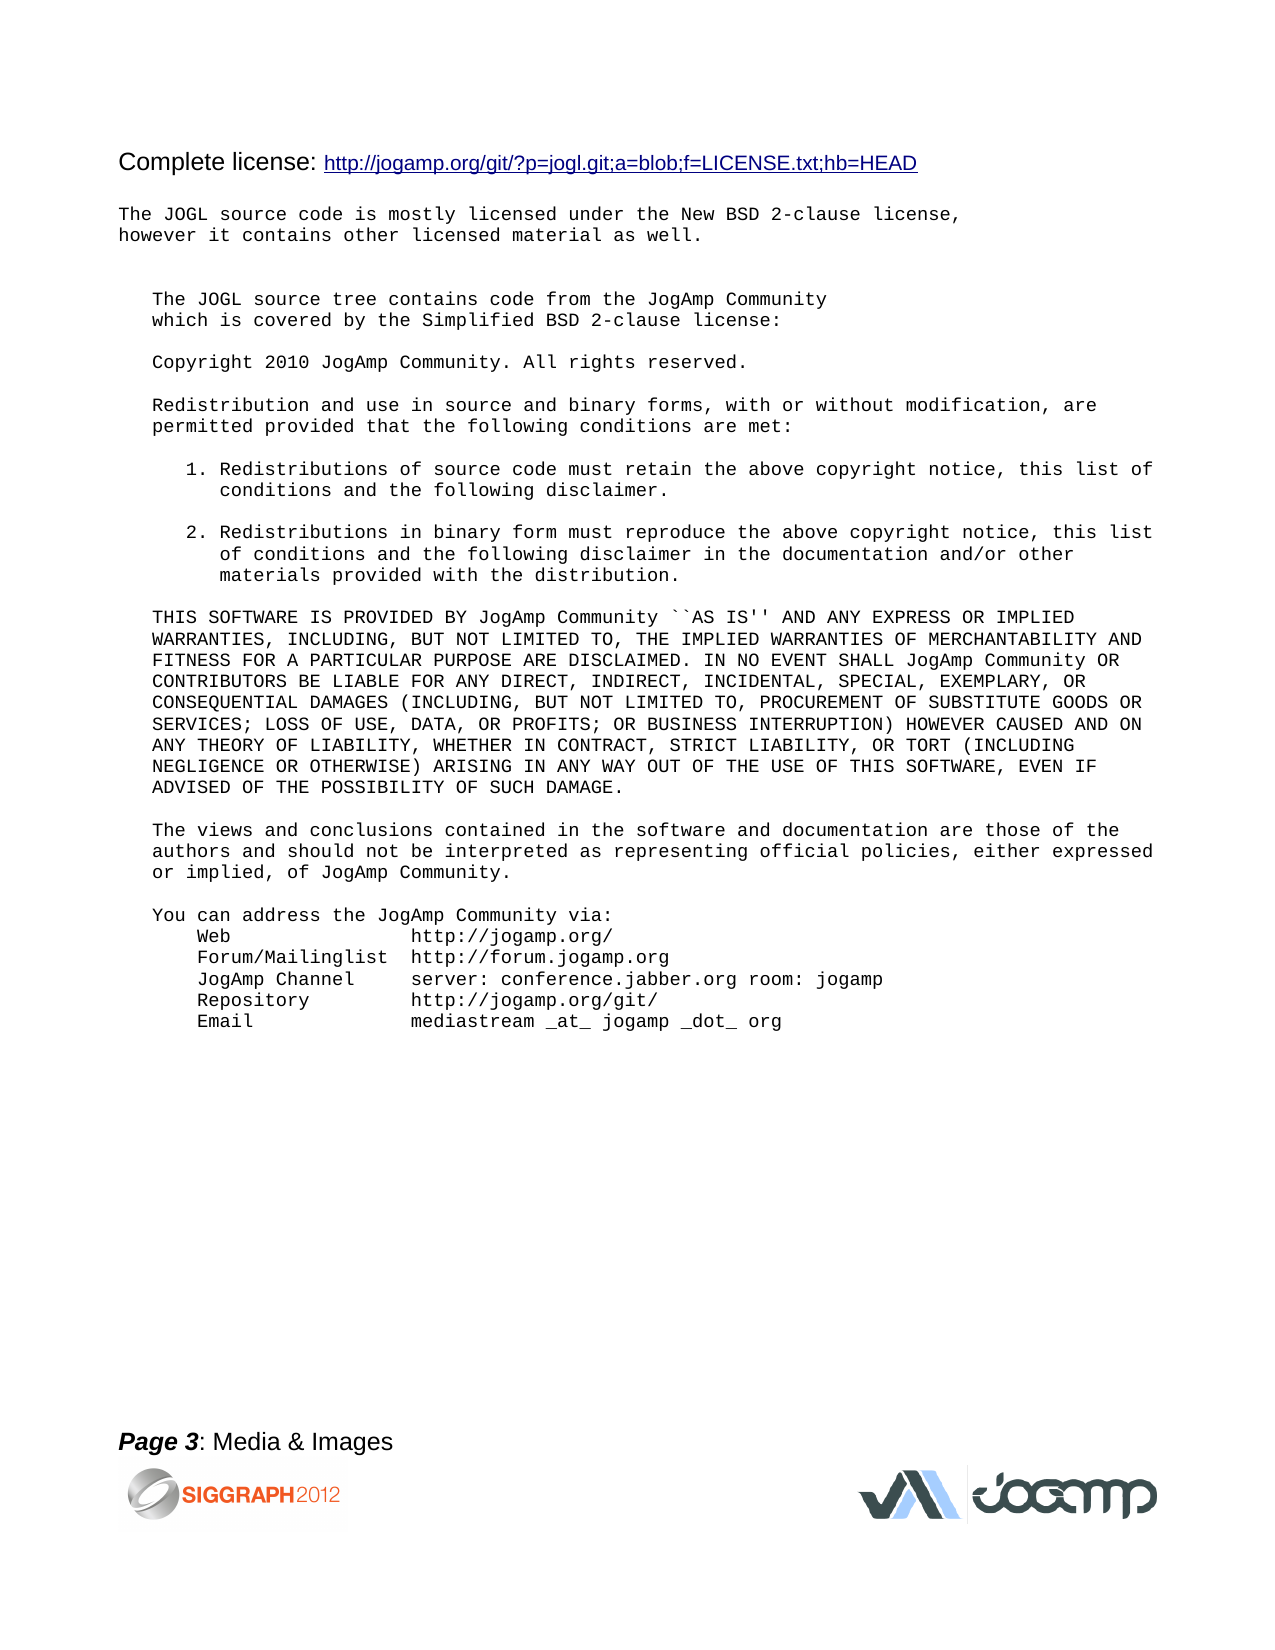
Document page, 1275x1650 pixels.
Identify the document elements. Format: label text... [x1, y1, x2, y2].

text You can address the JogAmp Community via: [118, 906, 1157, 927]
text Complete license: http://jogamp.org/git/?p=jogl.git;a=blob;f=LICENSE.txt;hb=HEAD [118, 147, 1157, 176]
text SERVICES; LOSS OF USE, DATA, OR PROFITS; OR BUSINESS INTERRUPTION) HOWEVER CAUSED AND ON [118, 714, 1157, 736]
text Repository http://jogamp.org/git/ [118, 991, 1157, 1012]
text materials provided with the distribution. [118, 566, 1157, 587]
text The JOGL source code is mostly licensed under the New BSD 2-clause license, [118, 204, 1157, 226]
text of conditions and the following disclaimer in the documentation and/or other [118, 544, 1157, 566]
text Redistribution and use in source and binary forms, with or without modification, are [118, 396, 1157, 417]
text THIS SOFTWARE IS PROVIDED BY JogAmp Community ``AS IS'' AND ANY EXPRESS OR IMPLIED [118, 608, 1157, 629]
text Web http://jogamp.org/ [118, 927, 1157, 948]
text ADVISED OF THE POSSIBILITY OF SUCH DAMAGE. [118, 778, 1157, 799]
picture [857, 1465, 1157, 1524]
text which is covered by the Simplified BSD 2-clause license: [118, 311, 1157, 332]
text CONTRIBUTORS BE LIABLE FOR ANY DIRECT, INDIRECT, INCIDENTAL, SPECIAL, EXEMPLARY, OR [118, 672, 1157, 693]
text 1. Redistributions of source code must retain the above copyright notice, this list of [118, 459, 1157, 481]
text conditions and the following disclaimer. [118, 481, 1157, 502]
picture [118, 1456, 348, 1532]
text Email mediastream _at_ jogamp _dot_ org [118, 1012, 1157, 1033]
text The views and conclusions contained in the software and documentation are those of the [118, 821, 1157, 842]
text Page 3: Media & Images [118, 1427, 1157, 1456]
text Forum/Mailinglist http://forum.jogamp.org [118, 948, 1157, 969]
text permitted provided that the following conditions are met: [118, 417, 1157, 438]
text Copyright 2010 JogAmp Community. All rights reserved. [118, 353, 1157, 374]
text WARRANTIES, INCLUDING, BUT NOT LIMITED TO, THE IMPLIED WARRANTIES OF MERCHANTABILITY AND [118, 629, 1157, 651]
text ANY THEORY OF LIABILITY, WHETHER IN CONTRACT, STRICT LIABILITY, OR TORT (INCLUDING [118, 736, 1157, 757]
text The JOGL source tree contains code from the JogAmp Community [118, 289, 1157, 311]
text NEGLIGENCE OR OTHERWISE) ARISING IN ANY WAY OUT OF THE USE OF THIS SOFTWARE, EVEN IF [118, 757, 1157, 778]
text FITNESS FOR A PARTICULAR PURPOSE ARE DISCLAIMED. IN NO EVENT SHALL JogAmp Community OR [118, 651, 1157, 672]
text JogAmp Channel server: conference.jabber.org room: jogamp [118, 969, 1157, 991]
text or implied, of JogAmp Community. [118, 863, 1157, 884]
text however it contains other licensed material as well. [118, 226, 1157, 247]
text authors and should not be interpreted as representing official policies, either expressed [118, 842, 1157, 863]
text 2. Redistributions in binary form must reproduce the above copyright notice, this list [118, 523, 1157, 544]
text CONSEQUENTIAL DAMAGES (INCLUDING, BUT NOT LIMITED TO, PROCUREMENT OF SUBSTITUTE GOODS OR [118, 693, 1157, 714]
